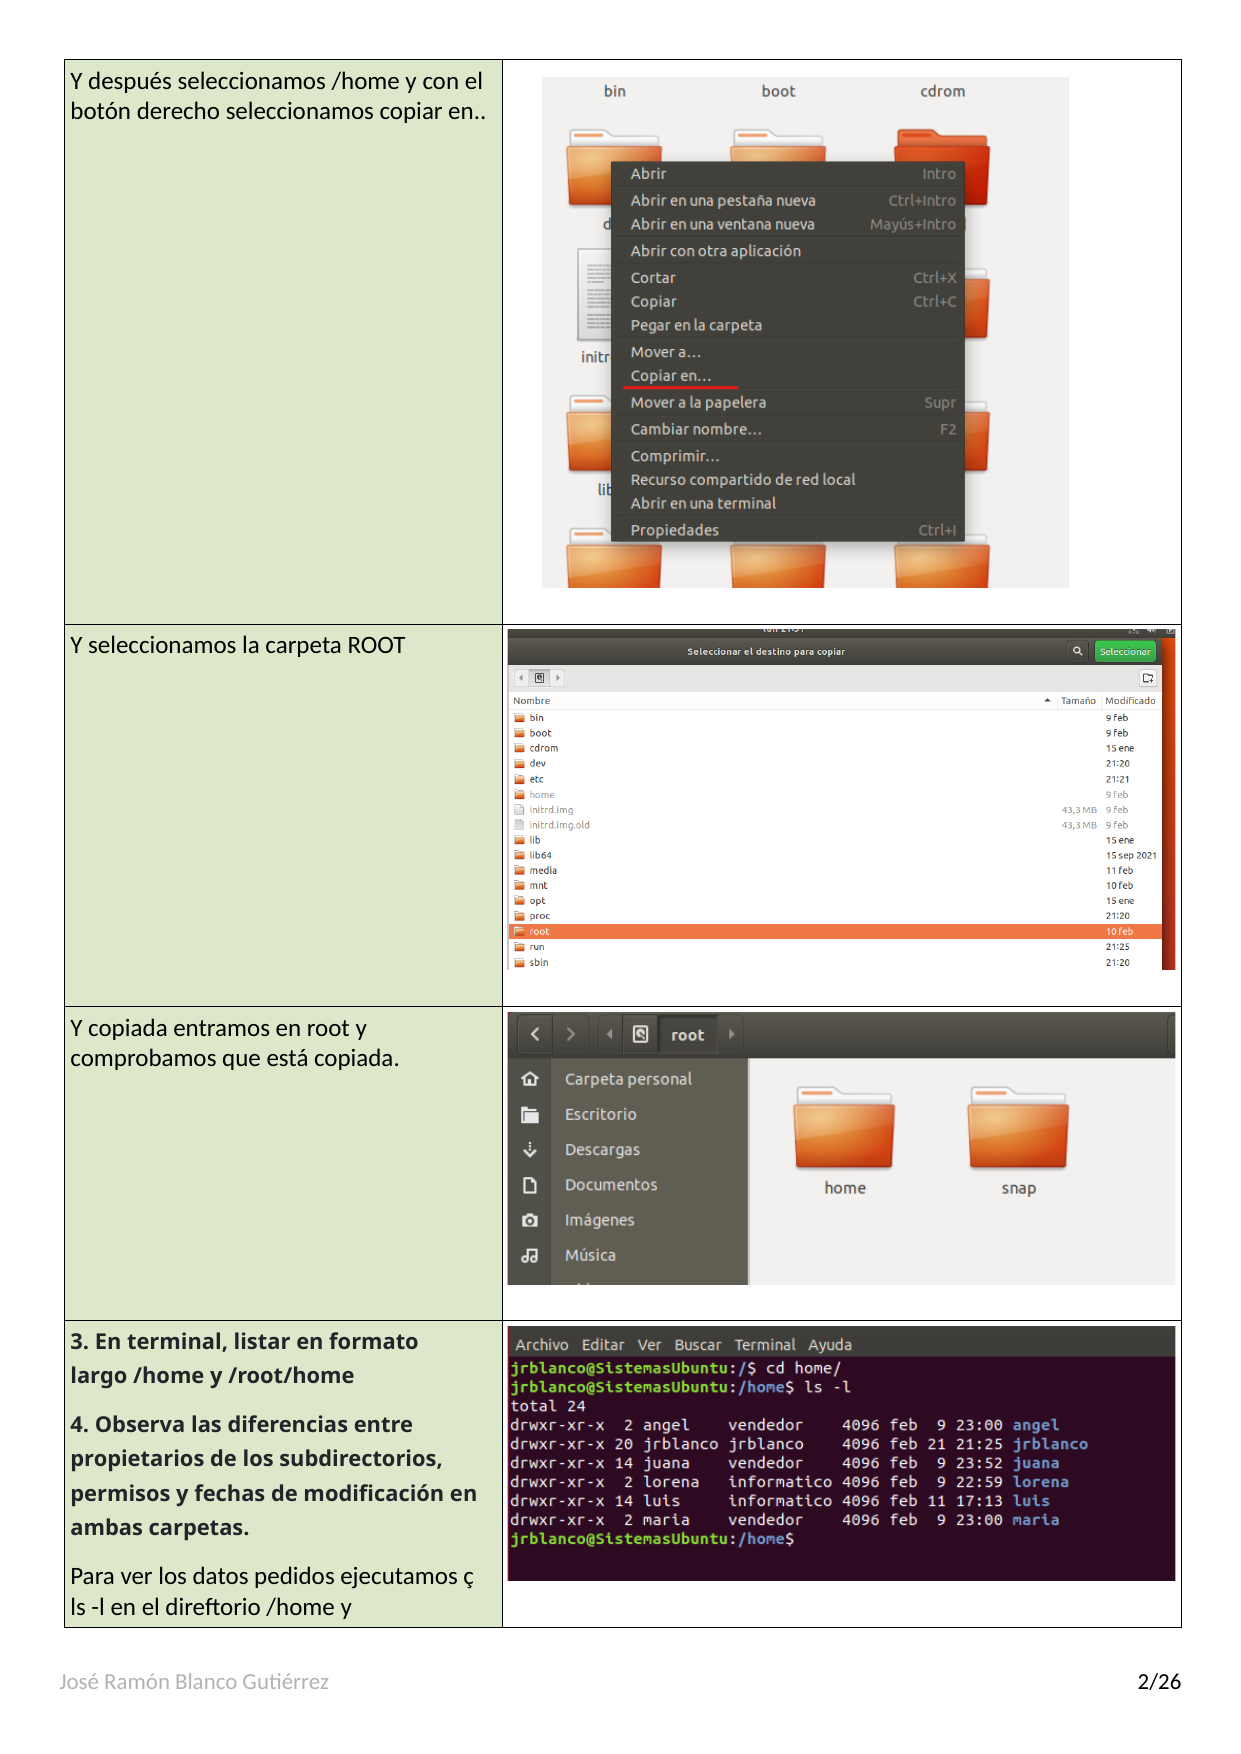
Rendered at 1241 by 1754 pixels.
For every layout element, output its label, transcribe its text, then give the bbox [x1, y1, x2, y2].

picture [507, 629, 1176, 970]
table_cell [503, 60, 1181, 624]
table_cell [503, 1007, 1181, 1320]
table_cell Y después seleccionamos /home y con el botón derecho seleccionamos copiar en.. [65, 60, 502, 624]
picture [507, 1012, 1176, 1285]
table_cell [503, 625, 1181, 1006]
picture [507, 1326, 1176, 1581]
picture [541, 77, 1069, 588]
table_cell [503, 1321, 1181, 1627]
table_cell Y seleccionamos la carpeta ROOT [65, 625, 502, 1006]
table_cell Y copiada entramos en root y comprobamos que está copiada. [65, 1007, 502, 1320]
table_cell 3. En terminal, listar en formato largo /home y /root/home 4. Observa las diferencias entre propietarios de los subdirectorios, permisos y fechas de modificación en ambas carpetas. Para ver los datos pedidos ejecutamos ç ls -l en el direftorio /home y [65, 1321, 502, 1627]
